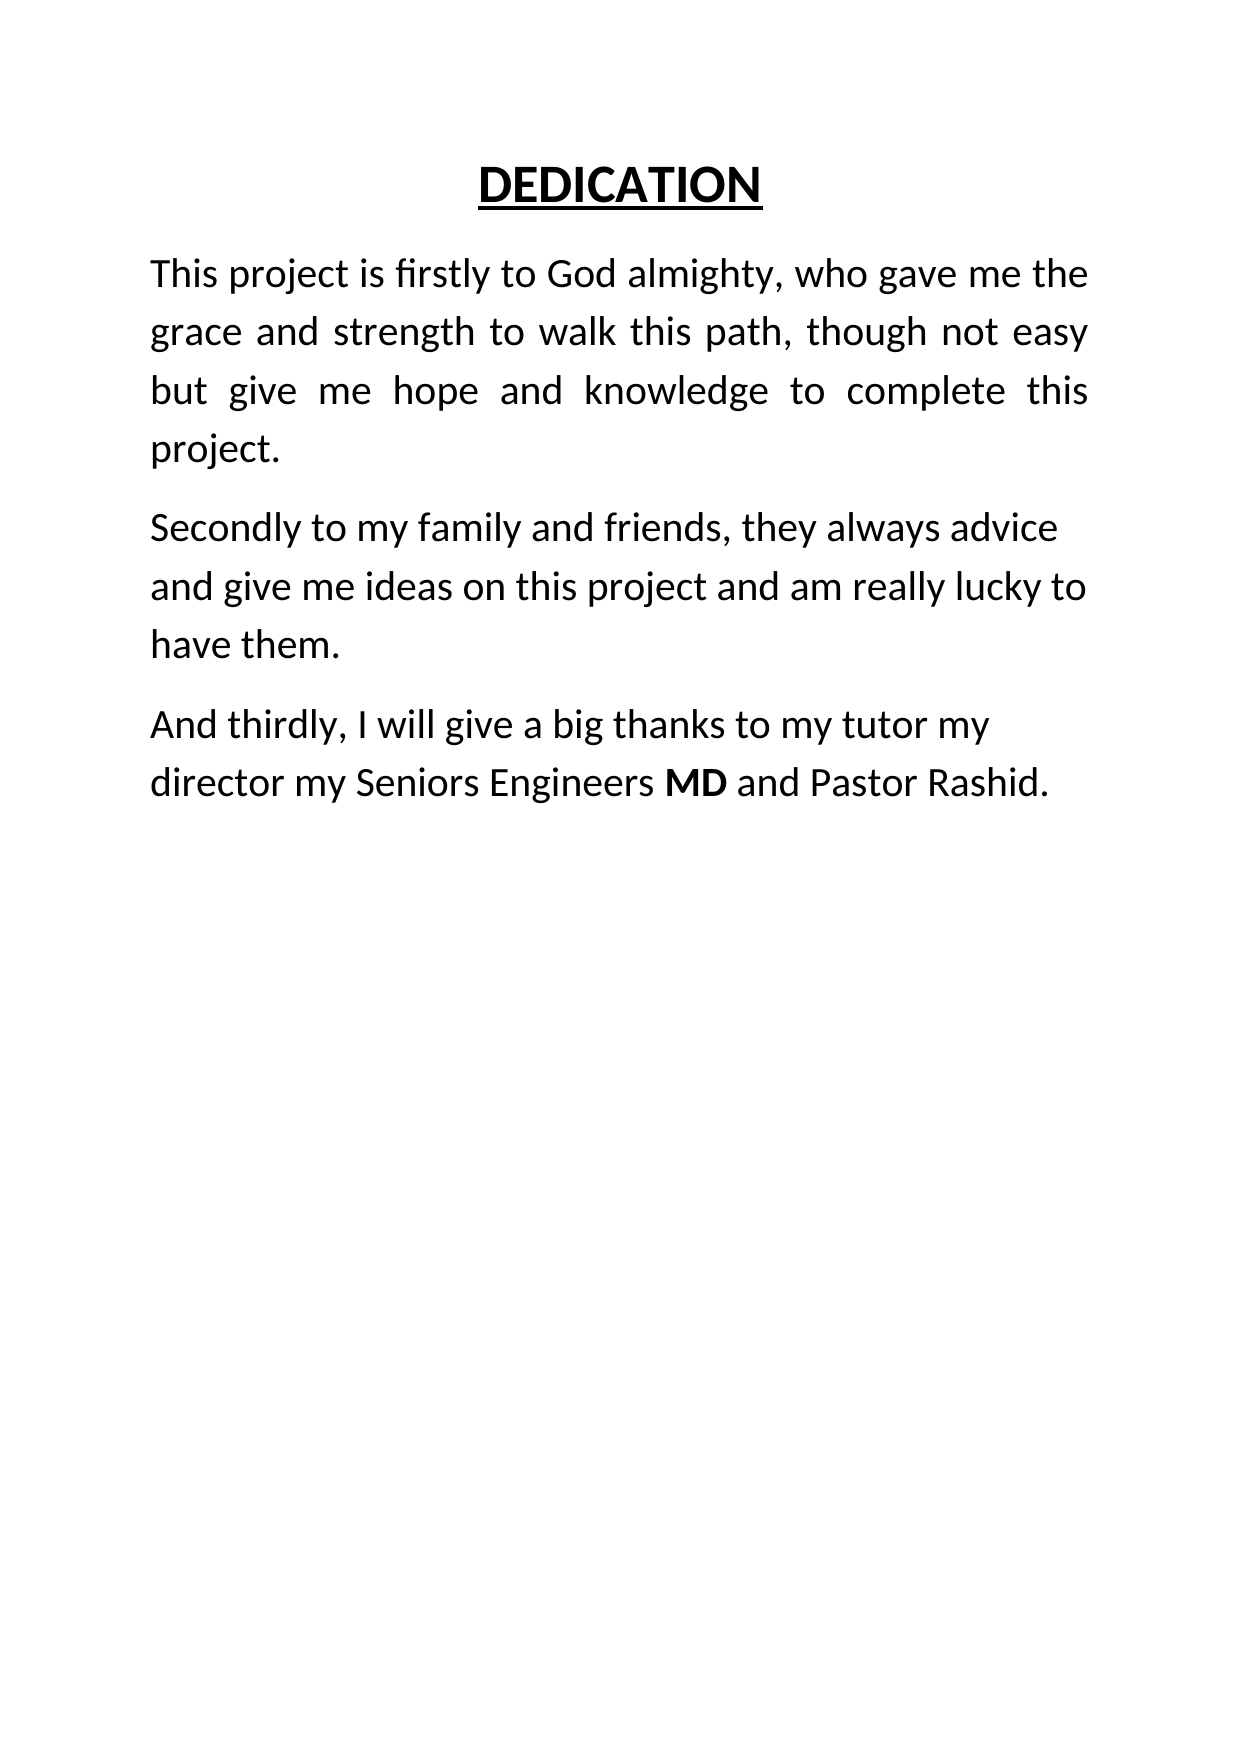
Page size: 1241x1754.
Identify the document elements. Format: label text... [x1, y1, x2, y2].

text This project is firstly to God almighty, who gave me the grace and strength to walk this path, though not easy but give me hope and knowledge to complete this project. [150, 247, 1090, 473]
text Secondly to my family and friends, they always advice and give me ideas on this project and am really lucky to have them. [150, 501, 1090, 669]
text DEDICATION [150, 150, 1090, 216]
text And thirdly, I will give a big thanks to my tutor my director my Seniors Engineers MD and Pastor Rashid. [150, 698, 1090, 807]
